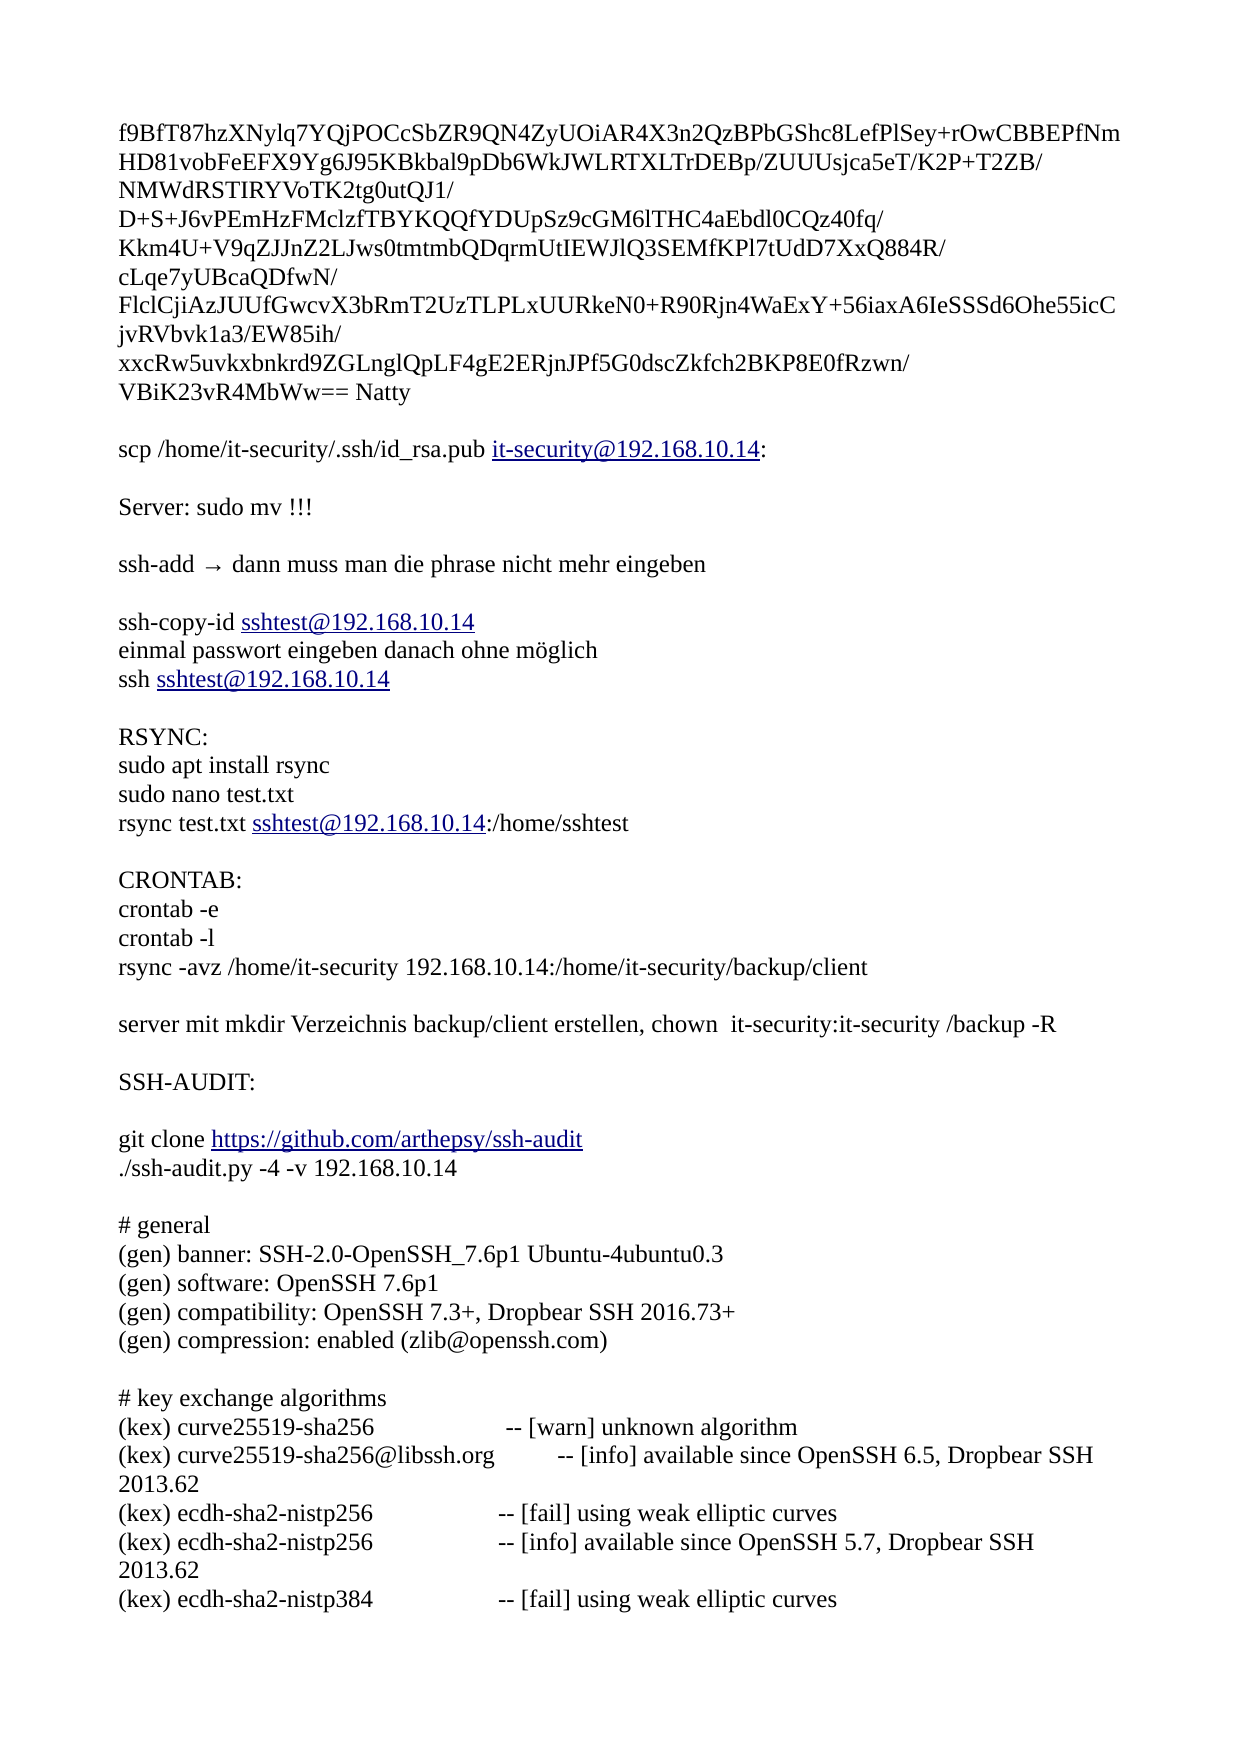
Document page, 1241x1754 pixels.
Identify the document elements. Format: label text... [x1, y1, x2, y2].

text ssh-add → dann muss man die phrase nicht mehr eingeben [118, 549, 1122, 578]
text crontab -e [118, 894, 1122, 923]
text sudo apt install rsync [118, 751, 1122, 779]
text (kex) ecdh-sha2-nistp384 -- [fail] using weak elliptic curves [118, 1584, 1122, 1613]
text SSH-AUDIT: [118, 1067, 1122, 1096]
text git clone https://github.com/arthepsy/ssh-audit [118, 1124, 1122, 1153]
text # key exchange algorithms [118, 1383, 1122, 1412]
text # general [118, 1211, 1122, 1239]
text ./ssh-audit.py -4 -v 192.168.10.14 [118, 1153, 1122, 1182]
text sudo nano test.txt [118, 779, 1122, 808]
text (gen) banner: SSH-2.0-OpenSSH_7.6p1 Ubuntu-4ubuntu0.3 [118, 1239, 1122, 1268]
text (gen) compatibility: OpenSSH 7.3+, Dropbear SSH 2016.73+ [118, 1297, 1122, 1326]
text einmal passwort eingeben danach ohne möglich [118, 636, 1122, 664]
text ssh sshtest@192.168.10.14 [118, 664, 1122, 693]
text (kex) curve25519-sha256 -- [warn] unknown algorithm [118, 1412, 1122, 1441]
text (kex) ecdh-sha2-nistp256 -- [info] available since OpenSSH 5.7, Dropbear SSH 2013.62 [118, 1527, 1122, 1584]
text (kex) ecdh-sha2-nistp256 -- [fail] using weak elliptic curves [118, 1498, 1122, 1527]
text (gen) software: OpenSSH 7.6p1 [118, 1268, 1122, 1297]
text (kex) curve25519-sha256@libssh.org -- [info] available since OpenSSH 6.5, Dropbear SSH 2013.62 [118, 1441, 1122, 1498]
text rsync -avz /home/it-security 192.168.10.14:/home/it-security/backup/client [118, 952, 1122, 981]
text RSYNC: [118, 722, 1122, 751]
text crontab -l [118, 923, 1122, 952]
text (gen) compression: enabled (zlib@openssh.com) [118, 1326, 1122, 1354]
text ssh-copy-id sshtest@192.168.10.14 [118, 607, 1122, 636]
text CRONTAB: [118, 866, 1122, 894]
text scp /home/it-security/.ssh/id_rsa.pub it-security@192.168.10.14: [118, 434, 1122, 463]
text server mit mkdir Verzeichnis backup/client erstellen, chown it-security:it-security /backup -R [118, 1009, 1122, 1038]
text Server: sudo mv !!! [118, 492, 1122, 521]
text f9BfT87hzXNylq7YQjPOCcSbZR9QN4ZyUOiAR4X3n2QzBPbGShc8LefPlSey+rOwCBBEPfNmHD81vobFeEFX9Yg6J95KBkbal9pDb6WkJWLRTXLTrDEBp/ZUUUsjca5eT/K2P+T2ZB/NMWdRSTIRYVoTK2tg0utQJ1/D+S+J6vPEmHzFMclzfTBYKQQfYDUpSz9cGM6lTHC4aEbdl0CQz40fq/Kkm4U+V9qZJJnZ2LJws0tmtmbQDqrmUtIEWJlQ3SEMfKPl7tUdD7XxQ884R/cLqe7yUBcaQDfwN/FlclCjiAzJUUfGwcvX3bRmT2UzTLPLxUURkeN0+R90Rjn4WaExY+56iaxA6IeSSSd6Ohe55icCjvRVbvk1a3/EW85ih/xxcRw5uvkxbnkrd9ZGLnglQpLF4gE2ERjnJPf5G0dscZkfch2BKP8E0fRzwn/VBiK23vR4MbWw== Natty [118, 118, 1122, 406]
text rsync test.txt sshtest@192.168.10.14:/home/sshtest [118, 808, 1122, 837]
